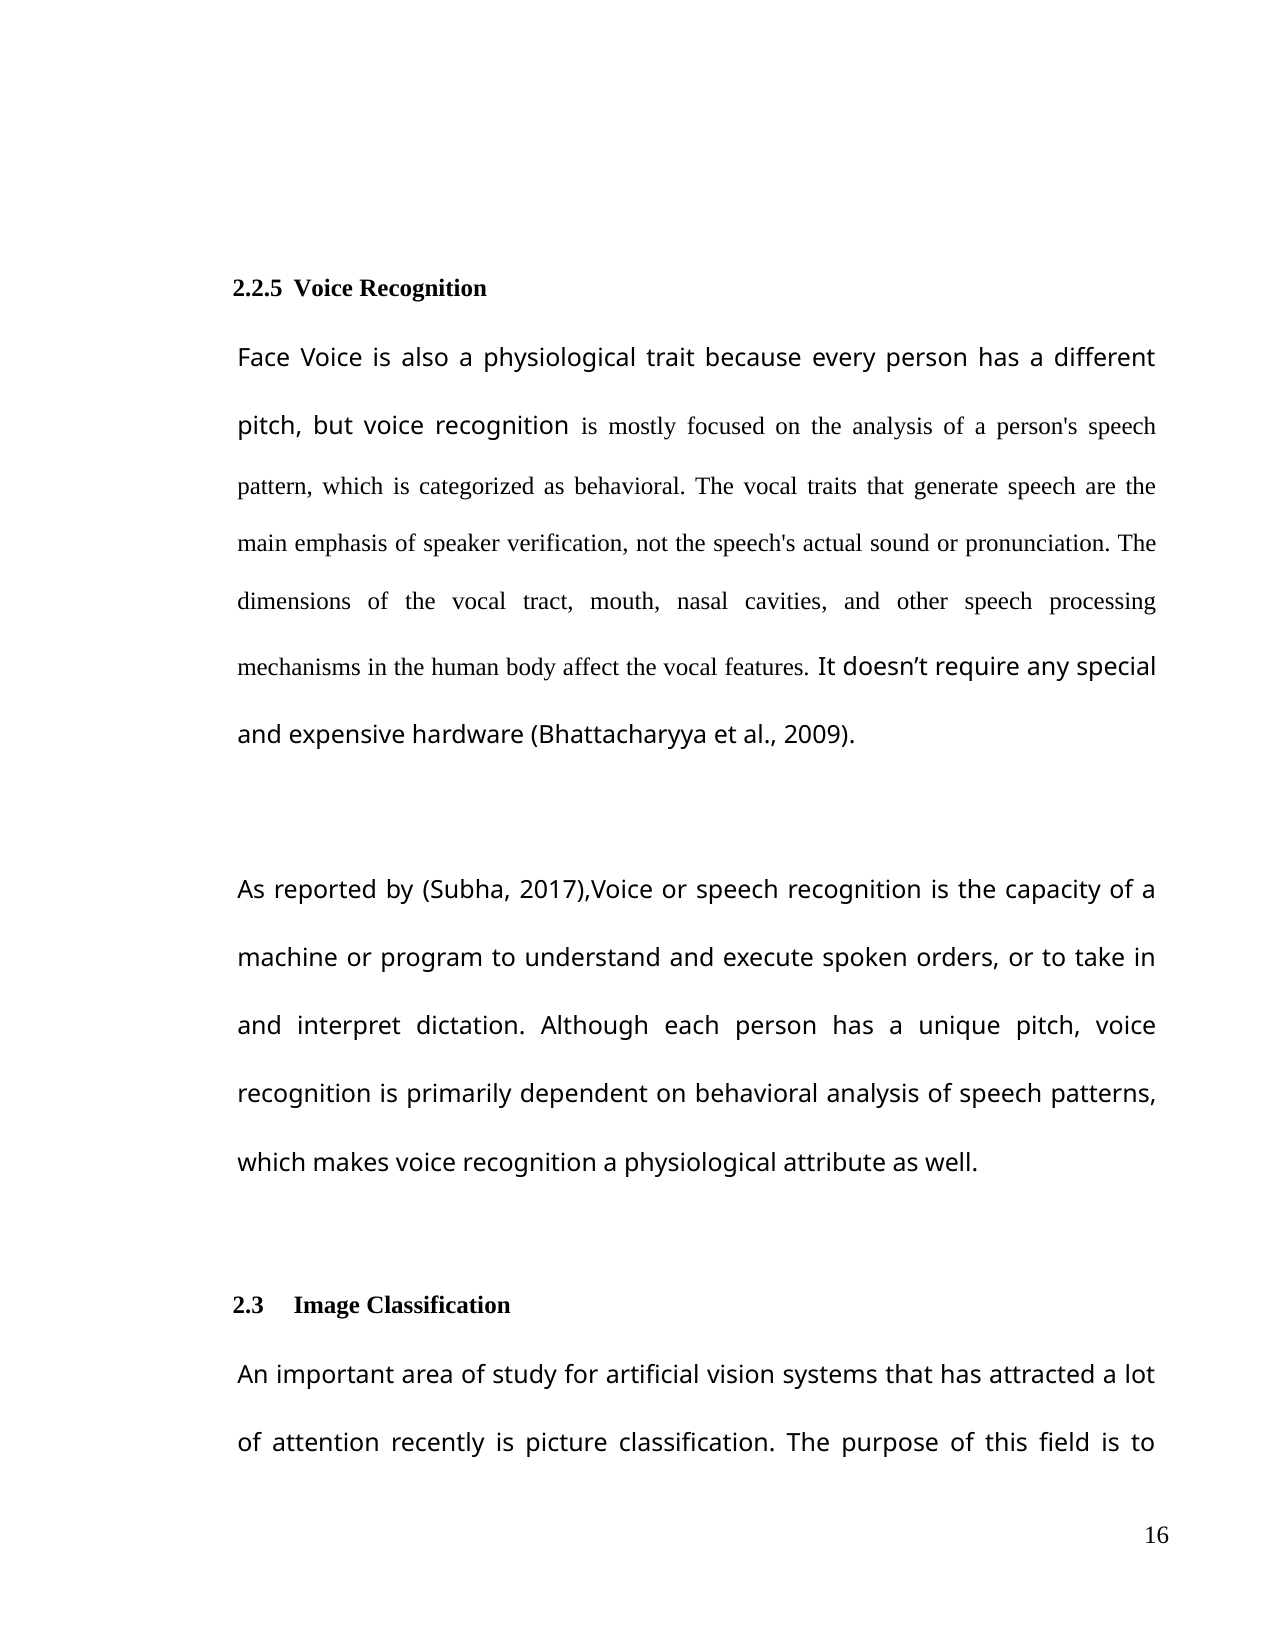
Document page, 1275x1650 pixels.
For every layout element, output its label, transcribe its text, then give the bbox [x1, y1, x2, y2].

list An important area of study for artificial vision systems that has attracted a lot of attention recently is picture classification. The purpose of this field is to [237, 1357, 1157, 1459]
subtitle Voice Recognition [232, 273, 1169, 302]
subtitle Image Classification [232, 1290, 1169, 1319]
list Face Voice is also a physiological trait because every person has a different pitch, but voice recognition is mostly focused on the analysis of a person's speech pattern, which is categorized as behavioral. The vocal traits that generate speech are the main emphasis of speaker verification, not the speech's actual sound or pronunciation. The dimensions of the vocal tract, mouth, nasal cavities, and other speech processing mechanisms in the human body affect the vocal features. It doesn’t require any special and expensive hardware (Bhattacharyya et al., 2009). [237, 340, 1157, 751]
list As reported by (Subha, 2017),Voice or speech recognition is the capacity of a machine or program to understand and execute spoken orders, or to take in and interpret dictation. Although each person has a unique pitch, voice recognition is primarily dependent on behavioral analysis of speech patterns, which makes voice recognition a physiological attribute as well. [237, 872, 1157, 1178]
